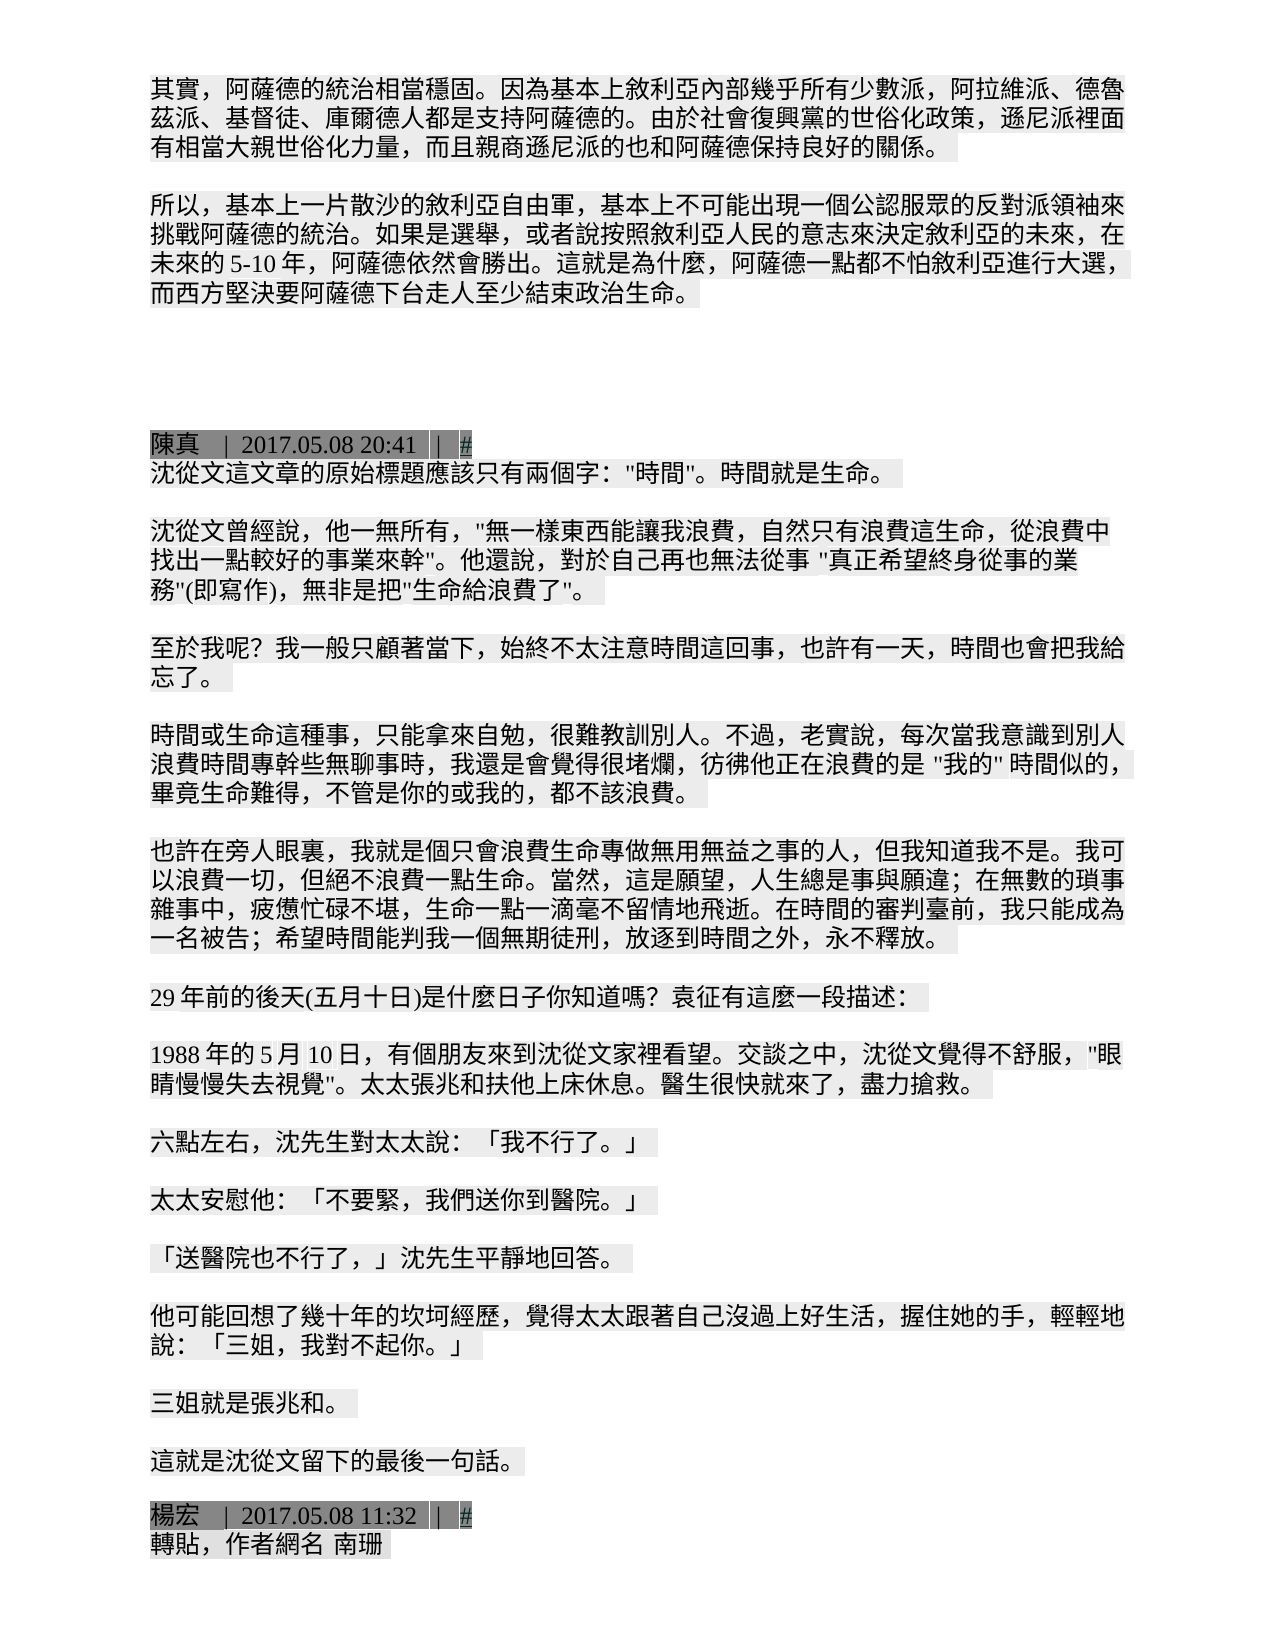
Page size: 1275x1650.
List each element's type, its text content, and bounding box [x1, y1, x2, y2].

text Pro Assad Rally - 18 - Bashar speech (English subtitles) from Damascus - 11-01-2012 https://goo.gl/3e02Y2 Syria: Damascus - MEGA-PRO-ASSAD rally https://goo.gl/P169UV 20130922 世紀大講堂 敘利亞激盪歷史與復雜國情 https://goo.gl/R205np 殷罡教授在裡面很清楚的講清了敘利亞的歷史和教派矛盾衝突。而且是目前來說，說得最客觀公正的。 其實，敘利亞什葉派和遜尼派在歷史上有上千年血仇。近半個世紀，也發生過互相的報復和仇殺。 不過，阿薩德是唯一一個有希望彌合這個國家，且帶領敘利亞在開明和世俗化的道路上走下去的人物。敘利亞阿拉伯復興黨，雖專制但卻是世俗化政黨，學習西方先進技術，吸收先進文明，給百姓現代化的教育，對其他宗教寬容，並真正打擊恐怖主義，是唯一有希望把中東伊斯蘭教眾引向現代化的力量。 其實，阿薩德的統治相當穩固。因為基本上敘利亞內部幾乎所有少數派，阿拉維派、德魯茲派、基督徒、庫爾德人都是支持阿薩德的。由於社會復興黨的世俗化政策，遜尼派裡面有相當大親世俗化力量，而且親商遜尼派的也和阿薩德保持良好的關係。 所以，基本上一片散沙的敘利亞自由軍，基本上不可能出現一個公認服眾的反對派領袖來挑戰阿薩德的統治。如果是選舉，或者說按照敘利亞人民的意志來決定敘利亞的未來，在未來的5-10年，阿薩德依然會勝出。這就是為什麼，阿薩德一點都不怕敘利亞進行大選，而西方堅決要阿薩德下台走人至少結束政治生命。 [150, 75, 1125, 371]
text 楊宏 | 2017.05.08 11:32 | # [150, 1501, 1125, 1530]
text 陳真 | 2017.05.08 20:41 | # [150, 430, 1125, 459]
text 沈從文這文章的原始標題應該只有兩個字："時間"。時間就是生命。 沈從文曾經說，他一無所有，"無一樣東西能讓我浪費，自然只有浪費這生命，從浪費中找出一點較好的事業來幹"。他還說，對於自己再也無法從事 "真正希望終身從事的業務"(即寫作)，無非是把"生命給浪費了"。 至於我呢？我一般只顧著當下，始終不太注意時間這回事，也許有一天，時間也會把我給忘了。 時間或生命這種事，只能拿來自勉，很難教訓別人。不過，老實說，每次當我意識到別人浪費時間專幹些無聊事時，我還是會覺得很堵爛，彷彿他正在浪費的是 "我的" 時間似的，畢竟生命難得，不管是你的或我的，都不該浪費。 也許在旁人眼裏，我就是個只會浪費生命專做無用無益之事的人，但我知道我不是。我可以浪費一切，但絕不浪費一點生命。當然，這是願望，人生總是事與願違；在無數的瑣事雜事中，疲憊忙碌不堪，生命一點一滴毫不留情地飛逝。在時間的審判臺前，我只能成為一名被告；希望時間能判我一個無期徒刑，放逐到時間之外，永不釋放。 29年前的後天(五月十日)是什麼日子你知道嗎？袁征有這麼一段描述： 1988年的5月10日，有個朋友來到沈從文家裡看望。交談之中，沈從文覺得不舒服，"眼睛慢慢失去視覺"。太太張兆和扶他上床休息。醫生很快就來了，盡力搶救。 六點左右，沈先生對太太說：「我不行了。」 太太安慰他：「不要緊，我們送你到醫院。」 「送醫院也不行了，」沈先生平靜地回答。 他可能回想了幾十年的坎坷經歷，覺得太太跟著自己沒過上好生活，握住她的手，輕輕地說：「三姐，我對不起你。」 三姐就是張兆和。 這就是沈從文留下的最後一句話。 [150, 459, 1125, 1476]
